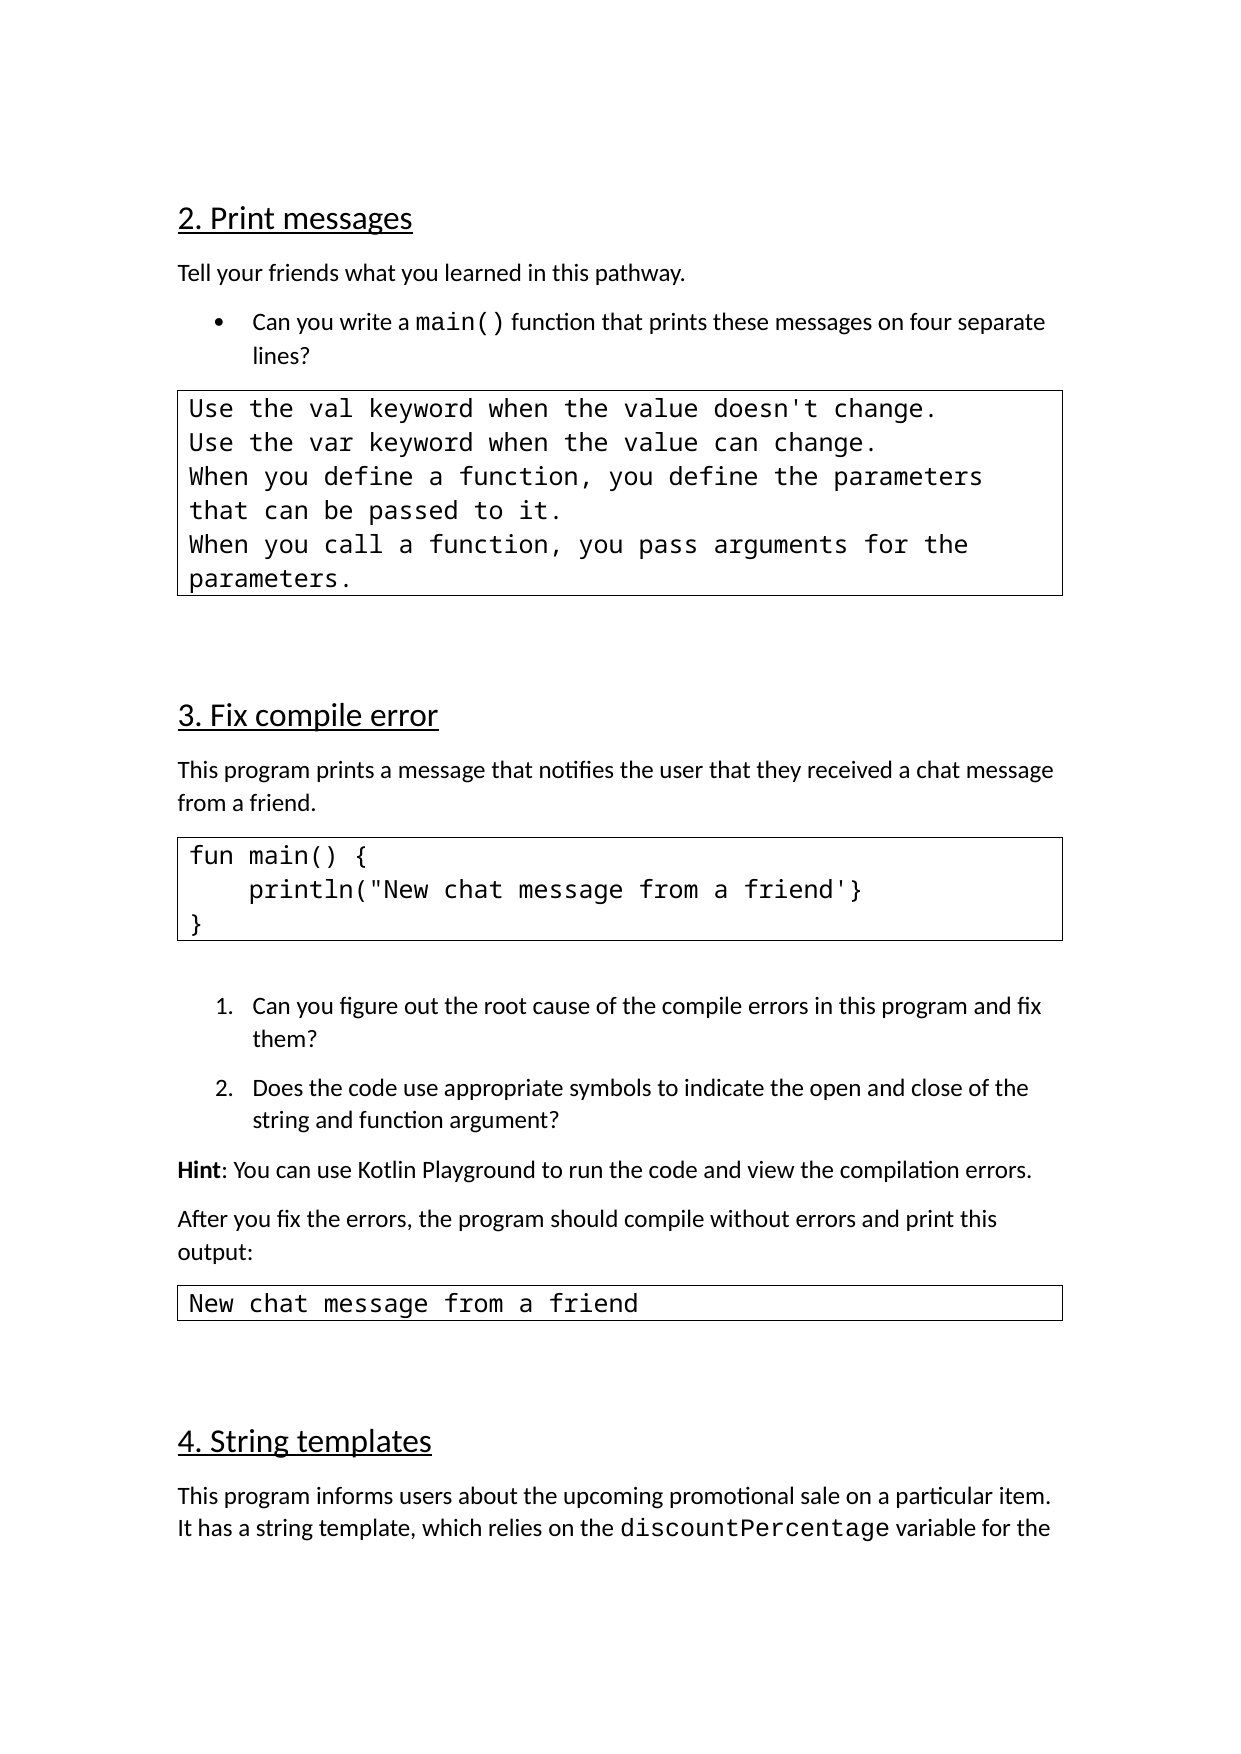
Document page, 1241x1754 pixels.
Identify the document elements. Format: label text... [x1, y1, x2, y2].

table_header New chat message from a friend [178, 1286, 1062, 1320]
text This program prints a message that notifies the user that they received a chat message from a friend. [177, 755, 1063, 818]
text After you fix the errors, the program should compile without errors and print this output: [177, 1203, 1063, 1266]
text This program informs users about the upcoming promotional sale on a particular item. It has a string template, which relies on the discountPercentage variable for the [177, 1480, 1063, 1544]
text 2. Print messages [177, 197, 1063, 238]
table_header fun main() { println("New chat message from a friend'} } [178, 838, 1062, 940]
list Can you figure out the root cause of the compile errors in this program and fix them? [215, 990, 1063, 1053]
list Does the code use appropriate symbols to indicate the open and close of the string and function argument? [215, 1072, 1063, 1135]
text 3. Fix compile error [177, 694, 1063, 735]
text Tell your friends what you learned in this pathway. [177, 257, 1063, 288]
text 4. String templates [177, 1420, 1063, 1460]
table_header Use the val keyword when the value doesn't change. Use the var keyword when the value can change. When you define a function, you define the parameters that can be passed to it. When you call a function, you pass arguments for the parameters. [178, 391, 1062, 595]
text Hint: You can use Kotlin Playground to run the code and view the compilation errors. [177, 1154, 1063, 1184]
list Can you write a main() function that prints these messages on four separate lines? [215, 306, 1063, 371]
